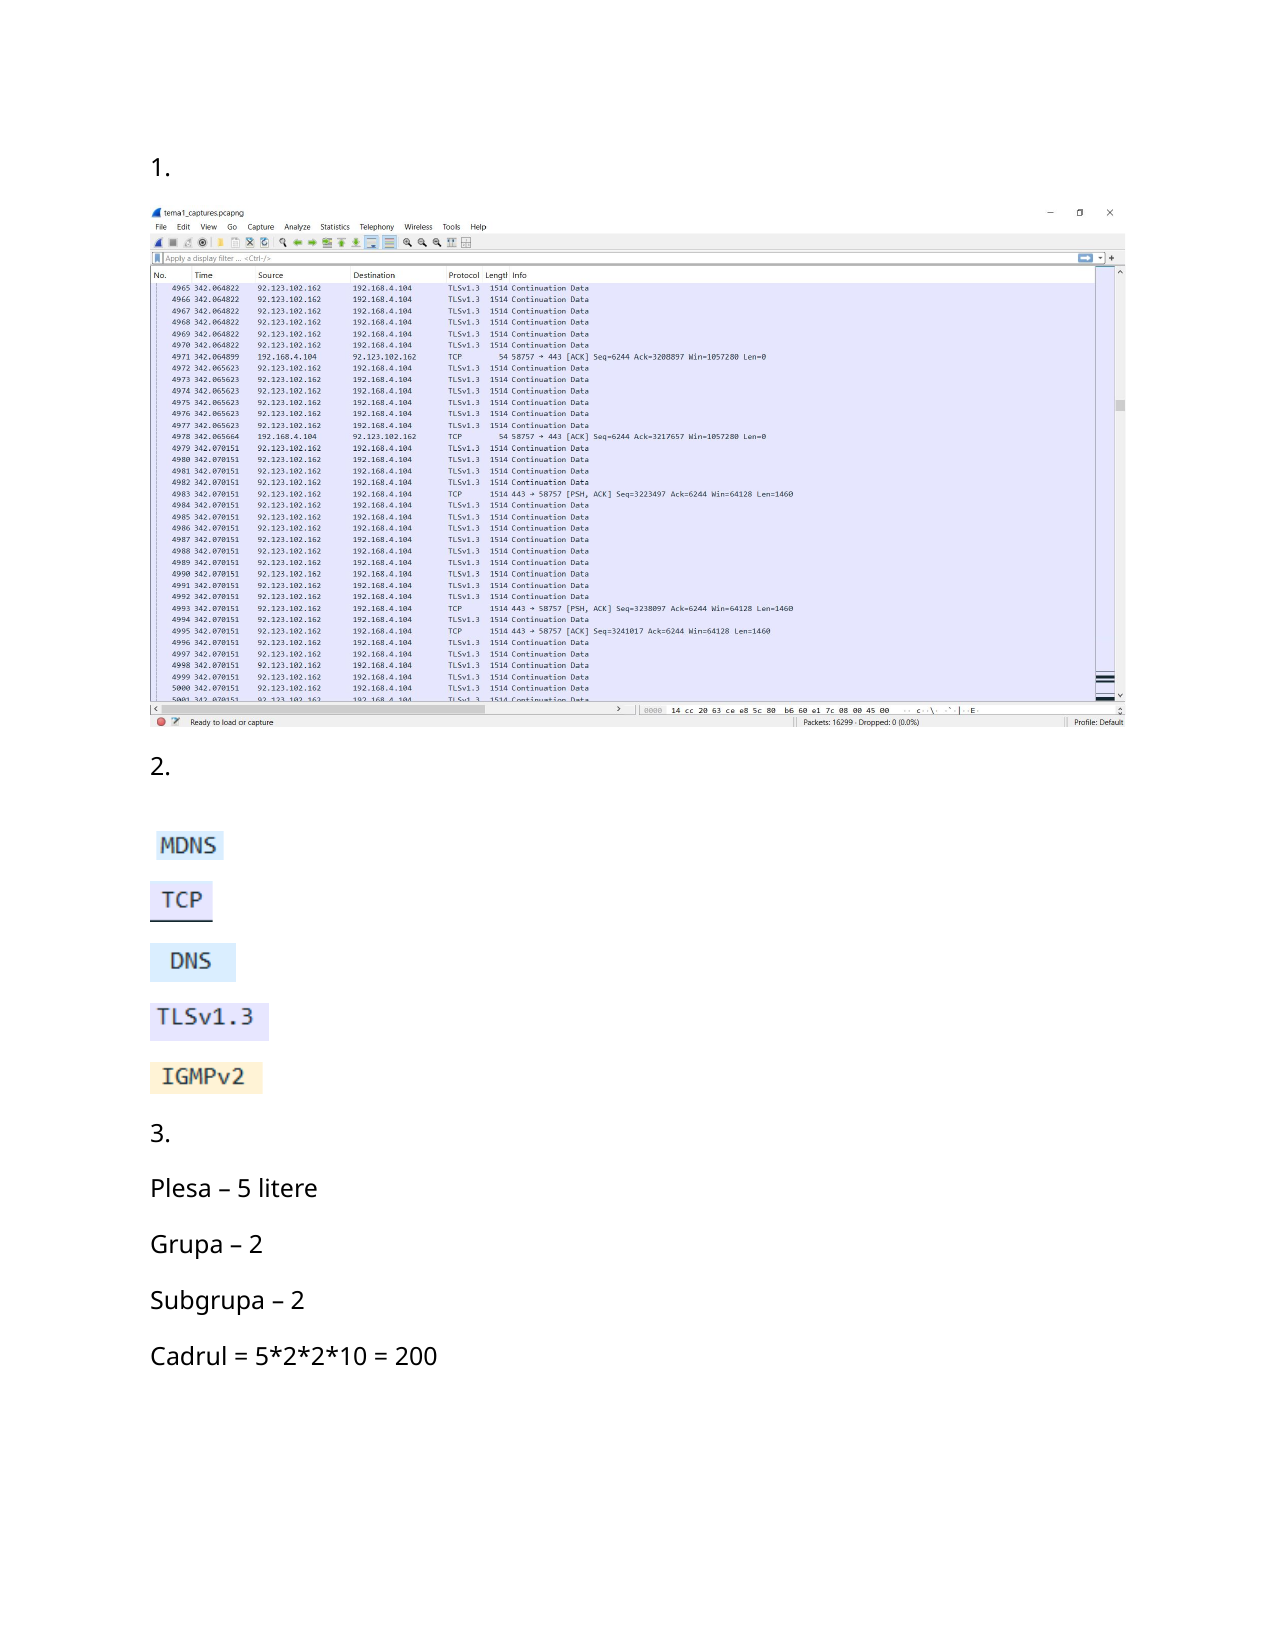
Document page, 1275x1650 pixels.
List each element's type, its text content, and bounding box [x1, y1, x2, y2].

text 3. [150, 1115, 1125, 1149]
text Cadrul = 5*2*2*10 = 200 [150, 1339, 1125, 1373]
text Plesa – 5 litere [150, 1171, 1125, 1205]
text 2. [150, 749, 1125, 783]
text 1. [150, 150, 1125, 184]
text Subgrupa – 2 [150, 1283, 1125, 1317]
text Grupa – 2 [150, 1227, 1125, 1261]
